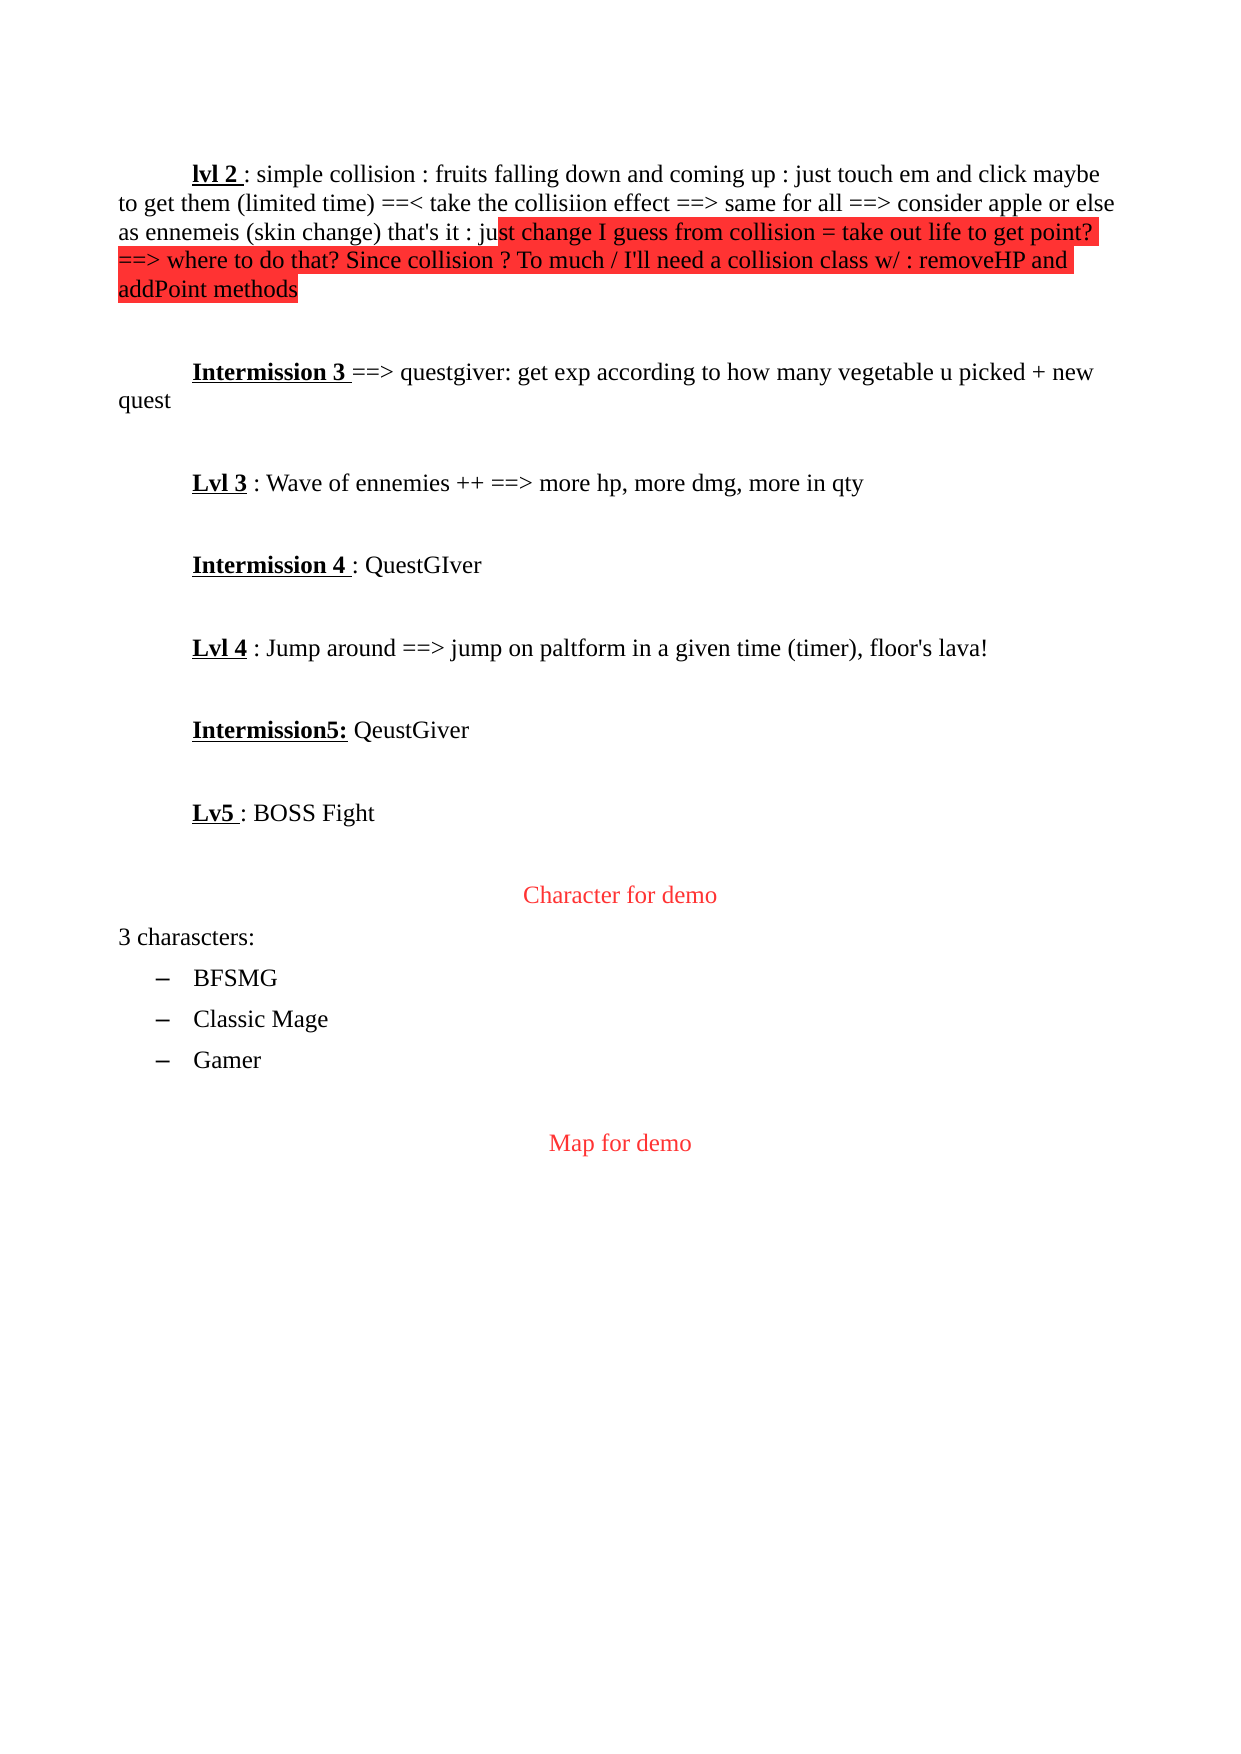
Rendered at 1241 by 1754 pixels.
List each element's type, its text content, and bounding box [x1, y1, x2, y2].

list BFSMG [156, 963, 1122, 992]
list Classic Mage [156, 1004, 1122, 1033]
text Intermission 3 ==> questgiver: get exp according to how many vegetable u picked + new quest [118, 357, 1122, 414]
text Lv5 : BOSS Fight [118, 798, 1122, 827]
text Character for demo [118, 881, 1122, 909]
list Gamer [156, 1046, 1122, 1074]
text Intermission 4 : QuestGIver [118, 551, 1122, 579]
text Lvl 3 : Wave of ennemies ++ ==> more hp, more dmg, more in qty [118, 468, 1122, 497]
text Intermission5: QeustGiver [118, 716, 1122, 744]
text Lvl 4 : Jump around ==> jump on paltform in a given time (timer), floor's lava! [118, 633, 1122, 662]
text lvl 2 : simple collision : fruits falling down and coming up : just touch em and click maybe to get them (limited time) ==< take the collisiion effect ==> same for all ==> consider apple or else as ennemeis (skin change) that's it : just change I guess from collision = take out life to get point? ==> where to do that? Since collision ? To much / I'll need a collision class w/ : removeHP and addPoint methods [118, 159, 1122, 303]
text Map for demo [118, 1128, 1122, 1157]
text 3 charascters: [118, 922, 1122, 951]
